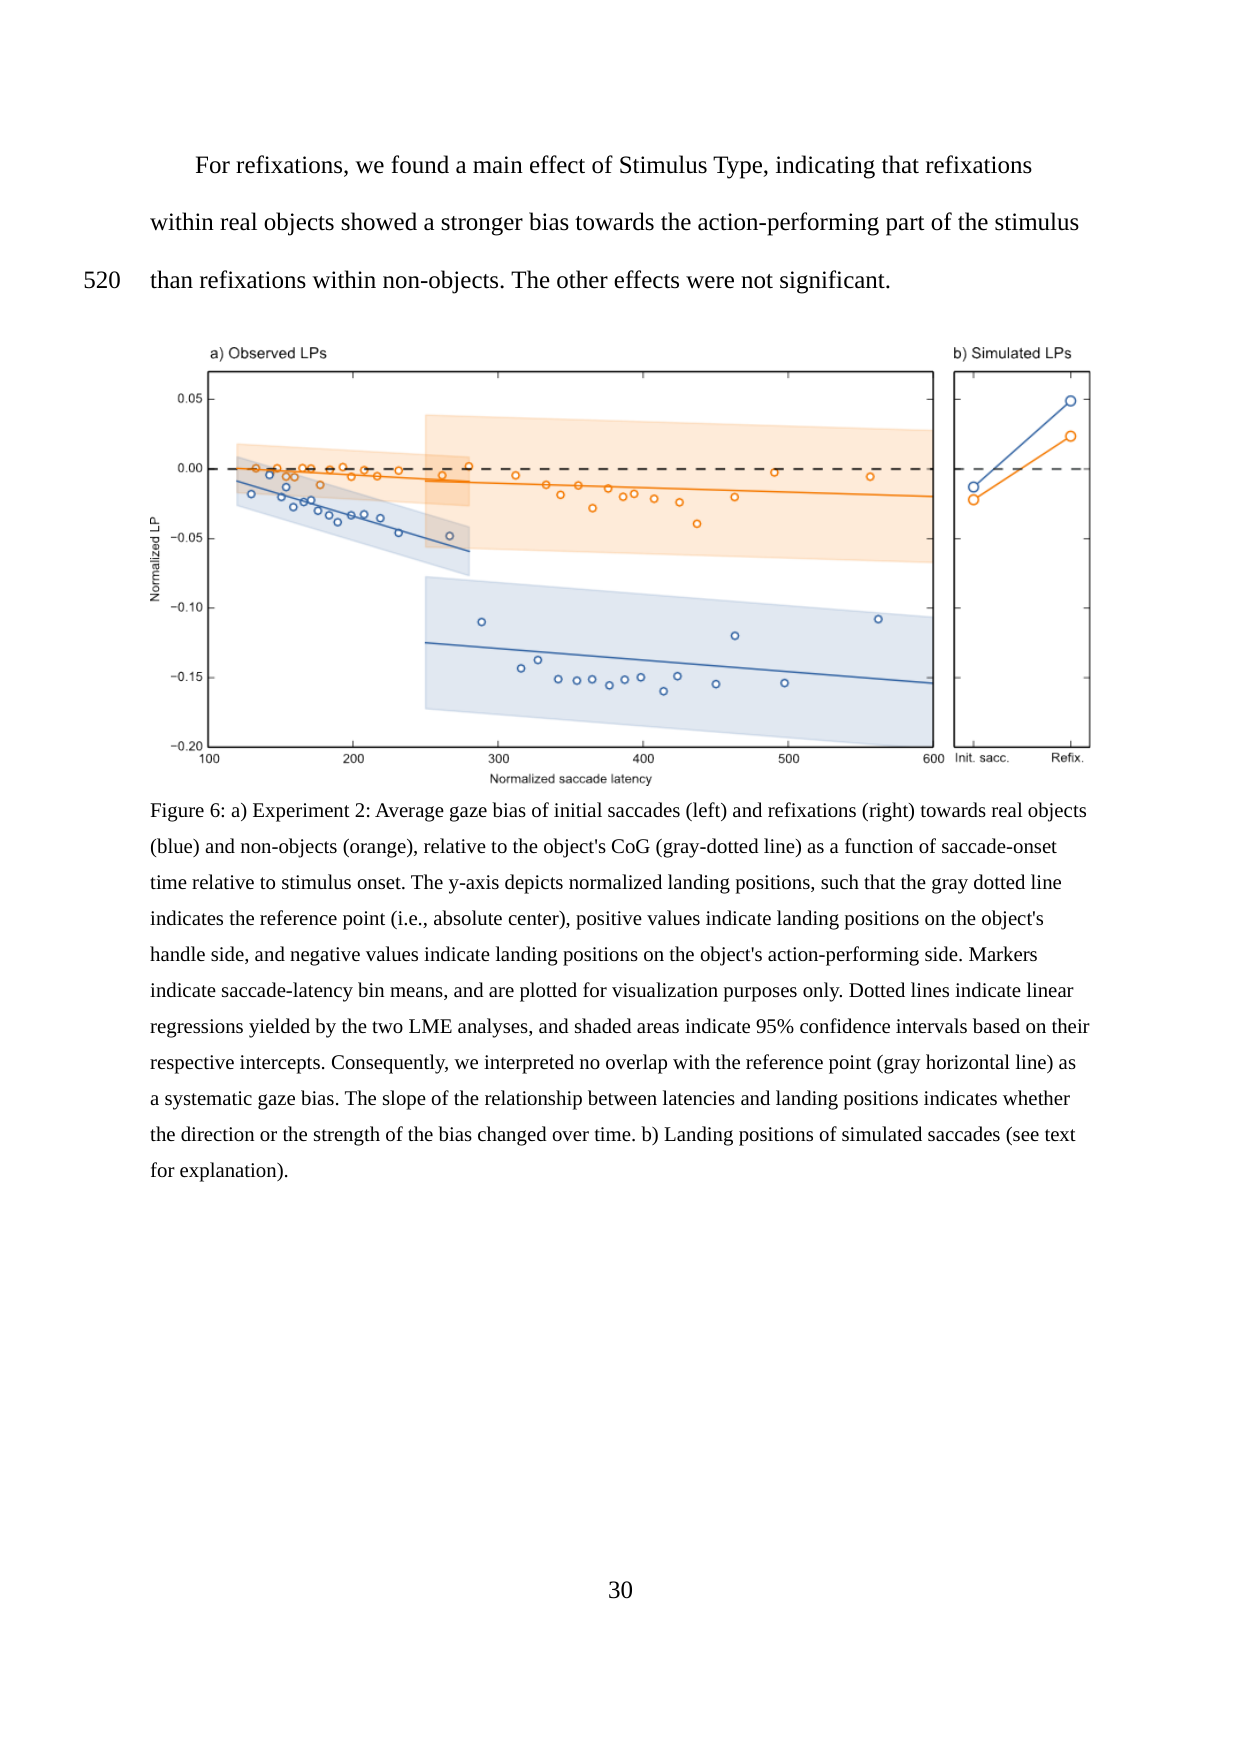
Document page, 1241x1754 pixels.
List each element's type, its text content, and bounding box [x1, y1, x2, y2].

picture [150, 347, 1091, 786]
text Figure 6: a) Experiment 2: Average gaze bias of initial saccades (left) and refixations (right) towards real objects (blue) and non-objects (orange), relative to the object's CoG (gray-dotted line) as a function of saccade-onset time relative to stimulus onset. The y-axis depicts normalized landing positions, such that the gray dotted line indicates the reference point (i.e., absolute center), positive values indicate landing positions on the object's handle side, and negative values indicate landing positions on the object's action-performing side. Markers indicate saccade-latency bin means, and are plotted for visualization purposes only. Dotted lines indicate linear regressions yielded by the two LME analyses, and shaded areas indicate 95% confidence intervals based on their respective intercepts. Consequently, we interpreted no overlap with the reference point (gray horizontal line) as a systematic gaze bias. The slope of the relationship between latencies and landing positions indicates whether the direction or the strength of the bias changed over time. b) Landing positions of simulated saccades (see text for explanation). [150, 786, 1091, 1182]
text For refixations, we found a main effect of Stimulus Type, indicating that refixations within real objects showed a stronger bias towards the action-performing part of the stimulus than refixations within non-objects. The other effects were not significant. [150, 150, 1091, 294]
